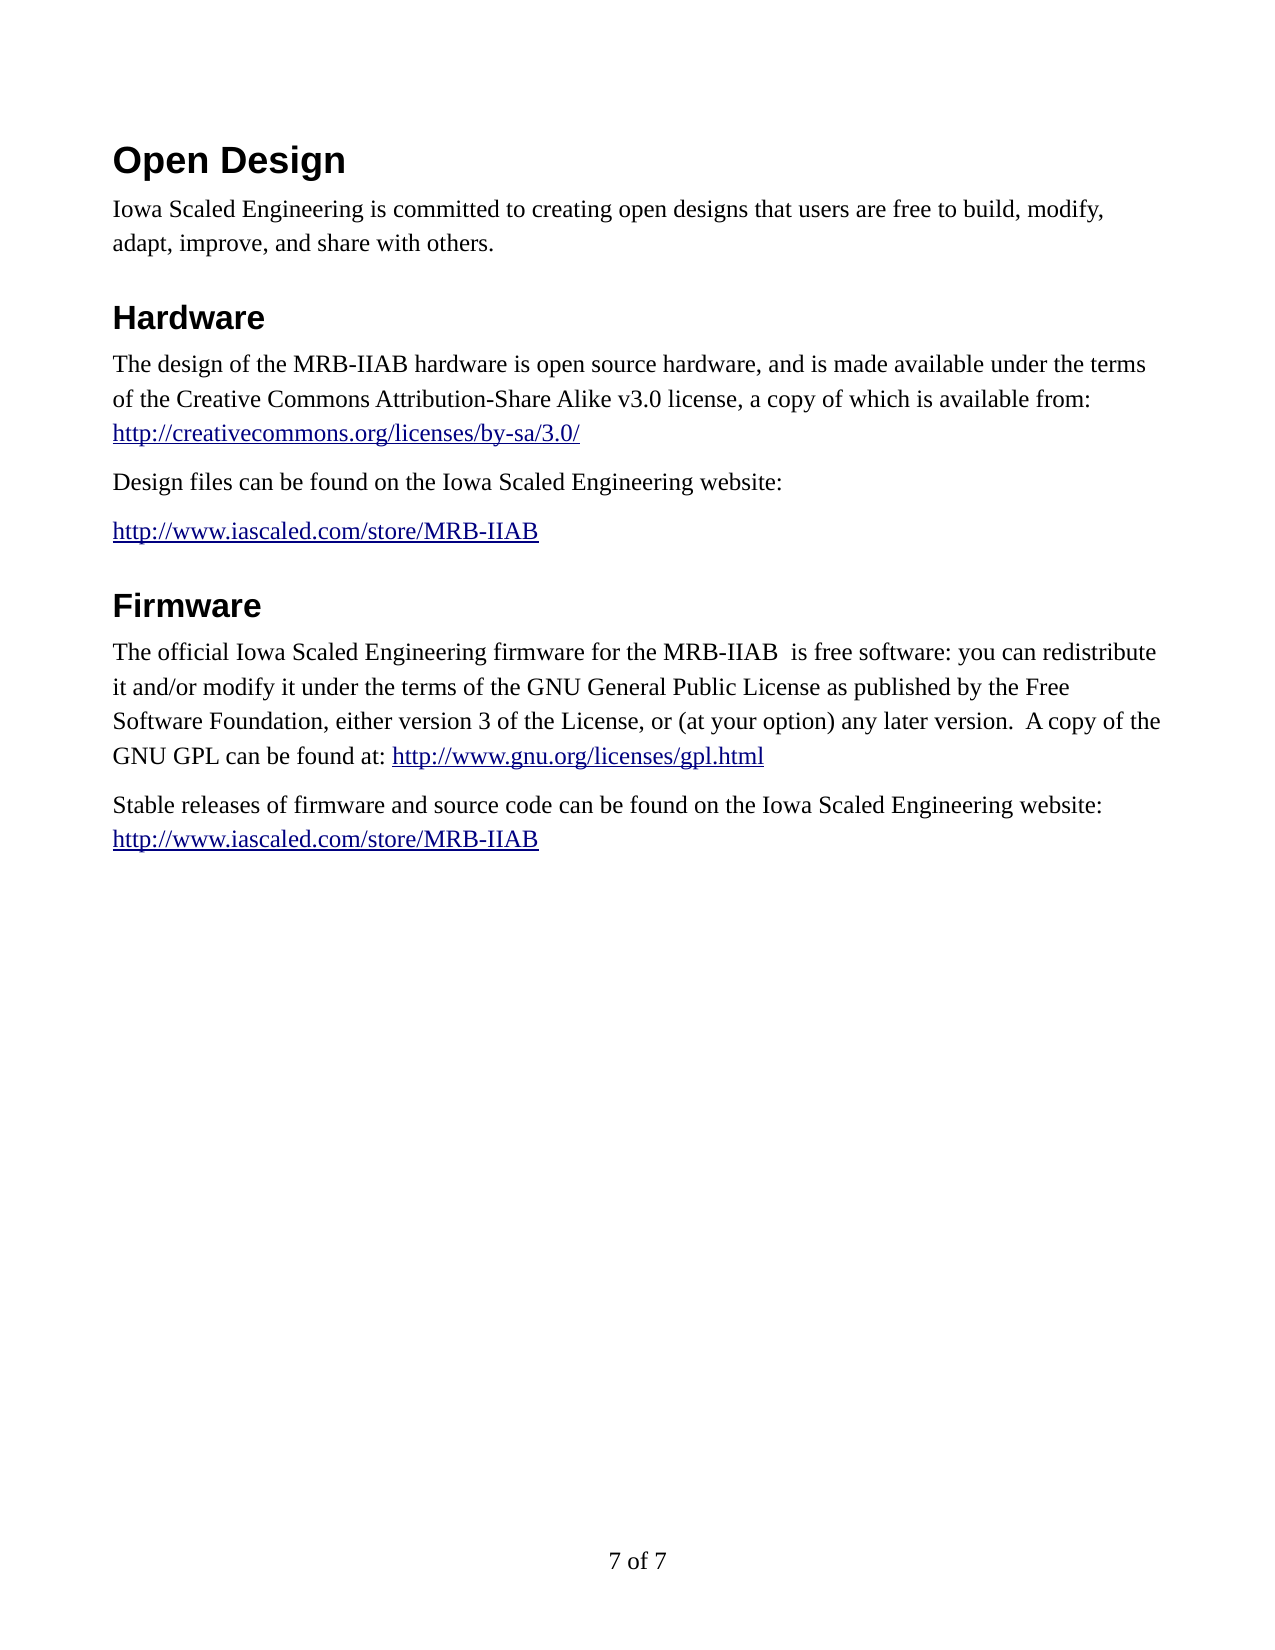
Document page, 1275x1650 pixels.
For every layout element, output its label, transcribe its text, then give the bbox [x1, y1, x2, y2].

text Stable releases of firmware and source code can be found on the Iowa Scaled Engineering website: http://www.iascaled.com/store/MRB-IIAB [112, 790, 1162, 853]
subtitle Firmware [112, 586, 1162, 625]
text Iowa Scaled Engineering is committed to creating open designs that users are free to build, modify, adapt, improve, and share with others. [112, 194, 1162, 257]
text The official Iowa Scaled Engineering firmware for the MRB-IIAB is free software: you can redistribute it and/or modify it under the terms of the GNU General Public License as published by the Free Software Foundation, either version 3 of the License, or (at your option) any later version. A copy of the GNU GPL can be found at: http://www.gnu.org/licenses/gpl.html [112, 637, 1162, 769]
subtitle Hardware [112, 298, 1162, 337]
text http://www.iascaled.com/store/MRB-IIAB [112, 516, 1162, 545]
text The design of the MRB-IIAB hardware is open source hardware, and is made available under the terms of the Creative Commons Attribution-Share Alike v3.0 license, a copy of which is available from: http://creativecommons.org/licenses/by-sa/3.0/ [112, 349, 1162, 447]
text Design files can be found on the Iowa Scaled Engineering website: [112, 467, 1162, 496]
subtitle Open Design [112, 137, 1162, 181]
